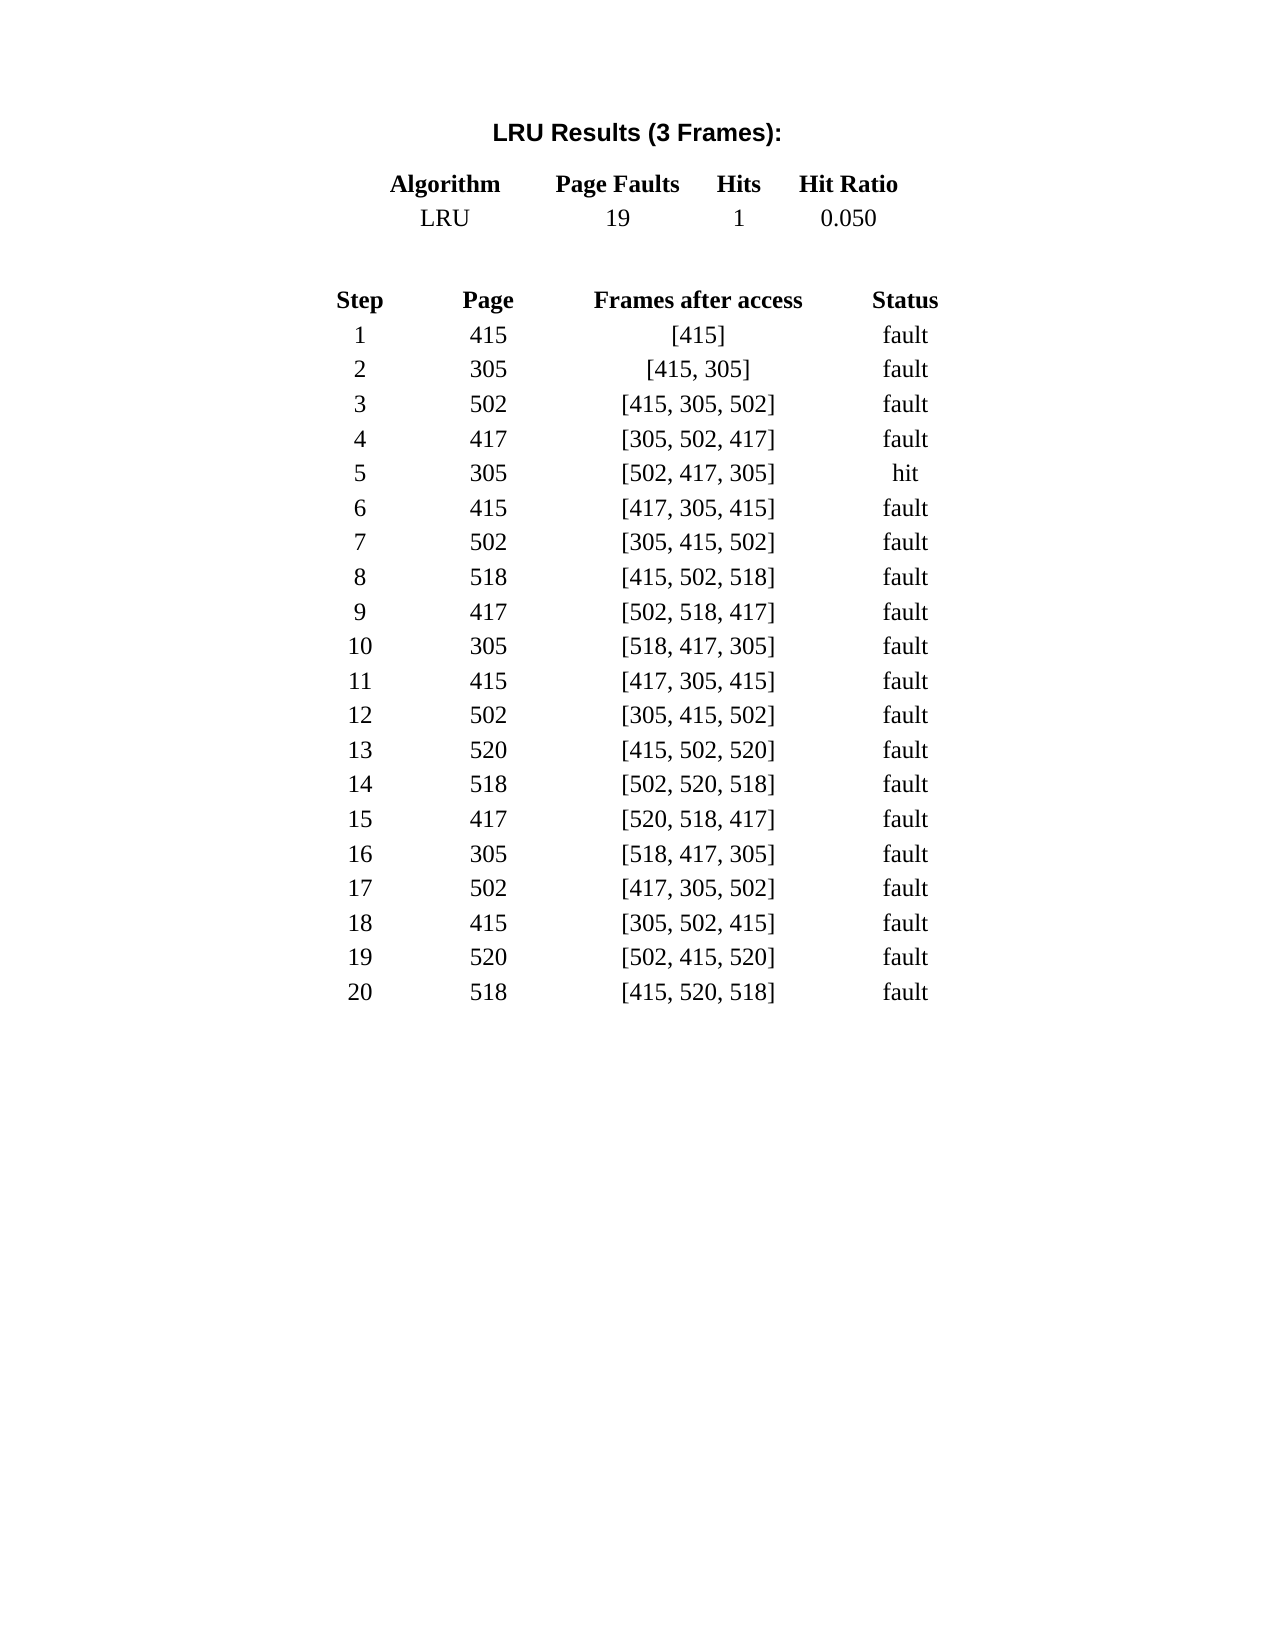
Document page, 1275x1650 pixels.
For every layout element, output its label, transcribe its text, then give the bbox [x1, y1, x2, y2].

table_cell 11 [302, 663, 418, 697]
table_cell [305, 415, 502] [559, 525, 837, 559]
table_cell fault [838, 663, 973, 697]
table_cell 415 [418, 905, 559, 939]
table_cell LRU [355, 200, 535, 235]
table_cell 4 [302, 421, 418, 455]
table_header Page [418, 283, 559, 317]
table_cell fault [838, 870, 973, 905]
table_cell fault [838, 421, 973, 455]
table_cell fault [838, 559, 973, 594]
table_cell 12 [302, 698, 418, 732]
table_cell [305, 415, 502] [559, 698, 837, 732]
table_cell [417, 305, 415] [559, 663, 837, 697]
table_cell 1 [700, 200, 777, 235]
table_cell fault [838, 352, 973, 386]
table_cell [502, 520, 518] [559, 767, 837, 801]
table_cell 417 [418, 801, 559, 836]
table_cell 19 [535, 200, 700, 235]
table_cell 518 [418, 559, 559, 594]
table_cell fault [838, 836, 973, 870]
table_cell [518, 417, 305] [559, 628, 837, 663]
table_cell 8 [302, 559, 418, 594]
table_cell 518 [418, 974, 559, 1009]
table_cell [415, 502, 520] [559, 732, 837, 767]
table_cell 415 [418, 317, 559, 352]
table_cell [305, 502, 415] [559, 905, 837, 939]
text LRU Results (3 Frames): [118, 118, 1157, 147]
table_cell 0.050 [777, 200, 920, 235]
table_cell 14 [302, 767, 418, 801]
table_cell [415] [559, 317, 837, 352]
table_cell 15 [302, 801, 418, 836]
table_cell 9 [302, 594, 418, 628]
table_cell [417, 305, 415] [559, 490, 837, 524]
table_cell 520 [418, 732, 559, 767]
table_cell 305 [418, 352, 559, 386]
table_cell 19 [302, 940, 418, 974]
table_cell 18 [302, 905, 418, 939]
table_cell 3 [302, 386, 418, 421]
table_cell [502, 415, 520] [559, 940, 837, 974]
table_cell [502, 417, 305] [559, 455, 837, 490]
table_cell 502 [418, 698, 559, 732]
table_cell 305 [418, 628, 559, 663]
table_cell fault [838, 801, 973, 836]
table_cell fault [838, 905, 973, 939]
table_cell 305 [418, 836, 559, 870]
table_cell [417, 305, 502] [559, 870, 837, 905]
table_cell 305 [418, 455, 559, 490]
table_cell 502 [418, 386, 559, 421]
table_header Page Faults [535, 166, 700, 200]
table_cell 2 [302, 352, 418, 386]
table_cell 415 [418, 663, 559, 697]
table_cell 17 [302, 870, 418, 905]
table_cell 7 [302, 525, 418, 559]
table_header Hits [700, 166, 777, 200]
table_cell fault [838, 628, 973, 663]
table_cell fault [838, 386, 973, 421]
table_cell 518 [418, 767, 559, 801]
table_cell [415, 520, 518] [559, 974, 837, 1009]
table_cell fault [838, 974, 973, 1009]
table_cell fault [838, 317, 973, 352]
table_cell 502 [418, 525, 559, 559]
table_cell fault [838, 940, 973, 974]
table_cell 5 [302, 455, 418, 490]
table_cell [415, 502, 518] [559, 559, 837, 594]
table_cell fault [838, 732, 973, 767]
table_header Algorithm [355, 166, 535, 200]
table_cell fault [838, 525, 973, 559]
table_cell [518, 417, 305] [559, 836, 837, 870]
table_cell [415, 305, 502] [559, 386, 837, 421]
table_cell 13 [302, 732, 418, 767]
table_cell fault [838, 594, 973, 628]
table_cell [415, 305] [559, 352, 837, 386]
table_header Hit Ratio [777, 166, 920, 200]
table_cell 502 [418, 870, 559, 905]
table_cell 1 [302, 317, 418, 352]
table_cell [305, 502, 417] [559, 421, 837, 455]
table_cell hit [838, 455, 973, 490]
table_cell 417 [418, 421, 559, 455]
table_cell 16 [302, 836, 418, 870]
table_header Frames after access [559, 283, 837, 317]
table_cell 417 [418, 594, 559, 628]
table_cell [502, 518, 417] [559, 594, 837, 628]
table_cell 20 [302, 974, 418, 1009]
table_cell [520, 518, 417] [559, 801, 837, 836]
table_cell 520 [418, 940, 559, 974]
table_cell fault [838, 698, 973, 732]
table_cell 10 [302, 628, 418, 663]
table_header Step [302, 283, 418, 317]
table_cell 6 [302, 490, 418, 524]
table_cell fault [838, 490, 973, 524]
table_cell fault [838, 767, 973, 801]
table_cell 415 [418, 490, 559, 524]
table_header Status [838, 283, 973, 317]
